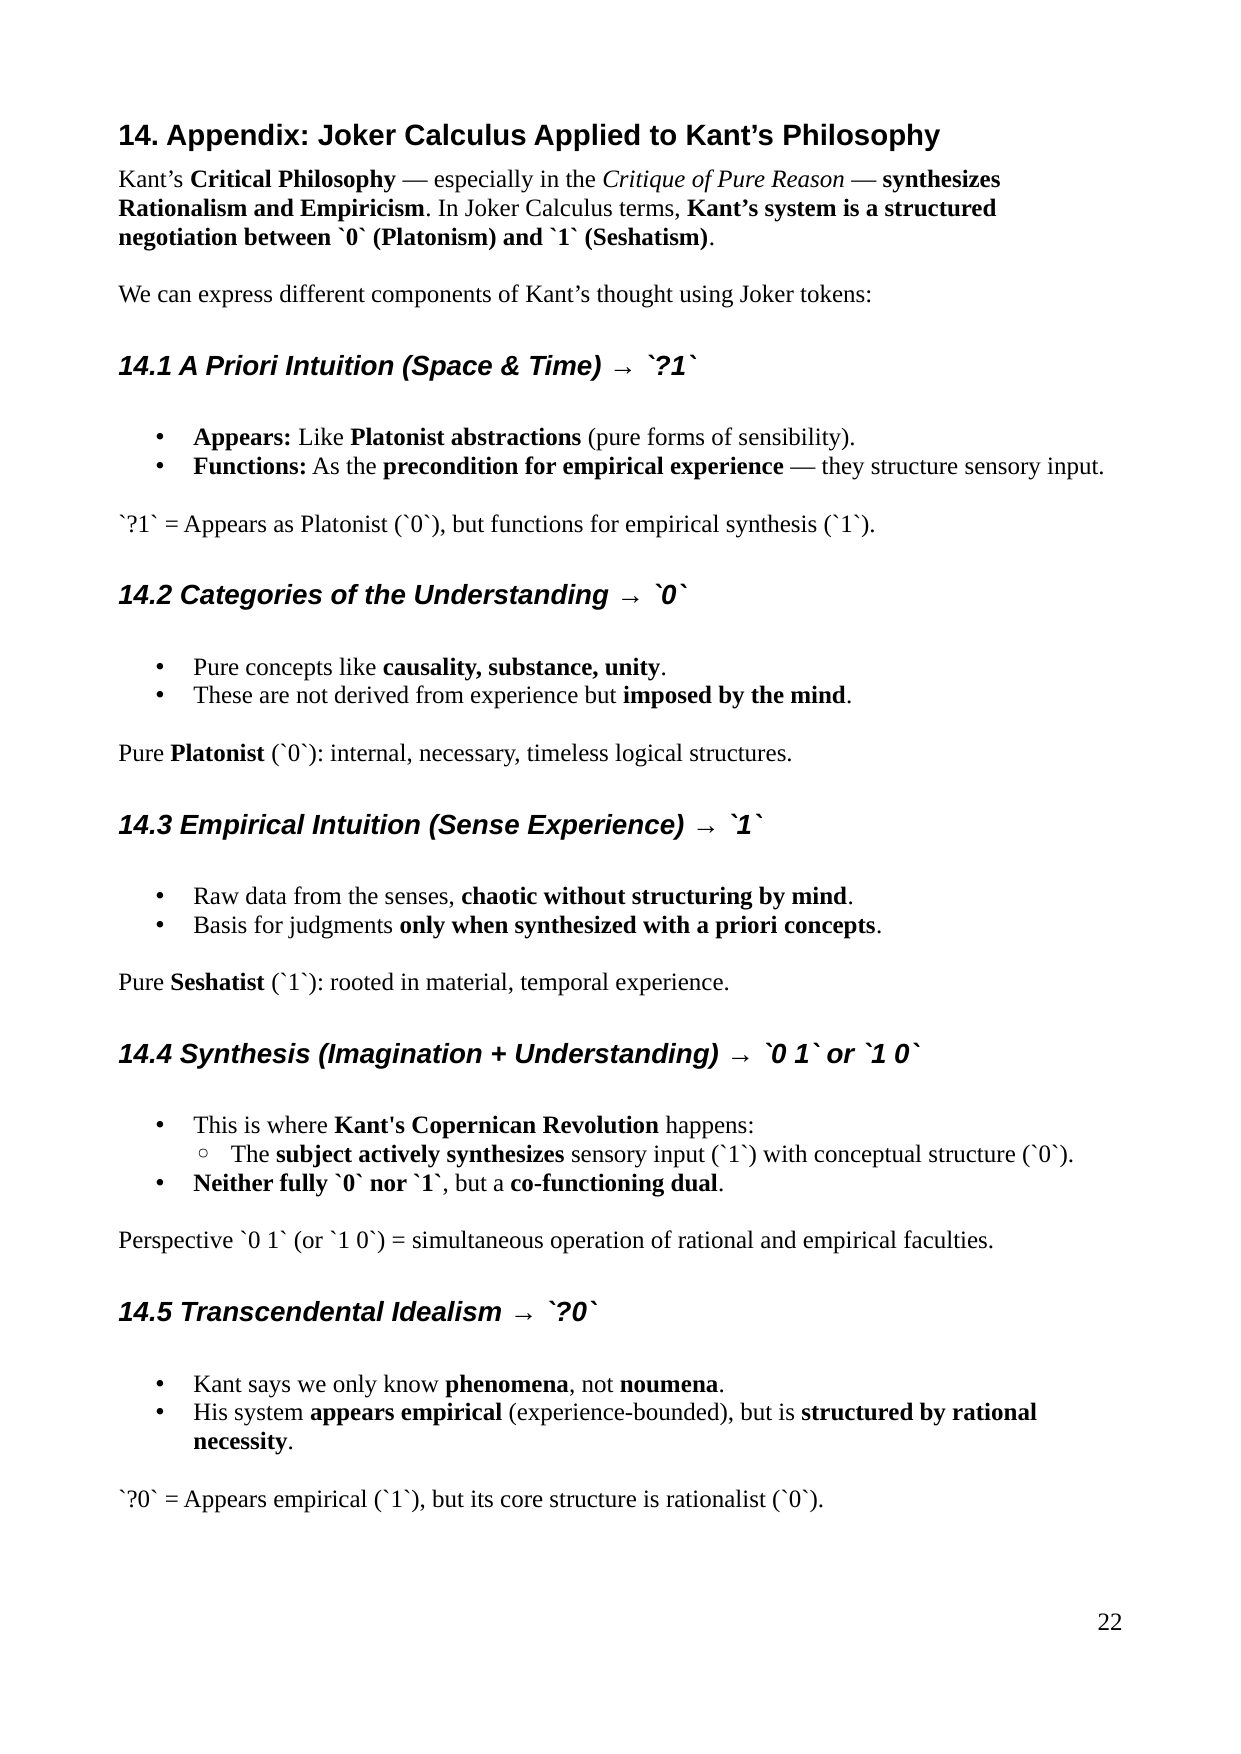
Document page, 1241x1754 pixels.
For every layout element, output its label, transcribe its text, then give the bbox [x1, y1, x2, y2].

list The subject actively synthesizes sensory input (`1`) with conceptual structure (`0`). [193, 1139, 1122, 1168]
list His system appears empirical (experience-bounded), but is structured by rational necessity. [156, 1397, 1122, 1455]
text Perspective `0 1` (or `1 0`) = simultaneous operation of rational and empirical faculties. [118, 1226, 1122, 1254]
list These are not derived from experience but imposed by the mind. [156, 681, 1122, 709]
list Basis for judgments only when synthesized with a priori concepts. [156, 910, 1122, 939]
list Raw data from the senses, chaotic without structuring by mind. [156, 881, 1122, 910]
text Pure Platonist (`0`): internal, necessary, timeless logical structures. [118, 738, 1122, 767]
subtitle 14.4 Synthesis (Imagination + Understanding) → `0 1` or `1 0` [118, 1037, 1122, 1069]
list Functions: As the precondition for empirical experience — they structure sensory input. [156, 451, 1122, 480]
text Pure Seshatist (`1`): rooted in material, temporal experience. [118, 967, 1122, 996]
list Appears: Like Platonist abstractions (pure forms of sensibility). [156, 422, 1122, 451]
subtitle 14. Appendix: Joker Calculus Applied to Kant’s Philosophy [118, 118, 1122, 152]
list Pure concepts like causality, substance, unity. [156, 652, 1122, 681]
list Kant says we only know phenomena, not noumena. [156, 1369, 1122, 1397]
text We can express different components of Kant’s thought using Joker tokens: [118, 279, 1122, 308]
text Kant’s Critical Philosophy — especially in the Critique of Pure Reason — synthesizes Rationalism and Empiricism. In Joker Calculus terms, Kant’s system is a structured negotiation between `0` (Platonism) and `1` (Seshatism). [118, 164, 1122, 251]
subtitle 14.1 A Priori Intuition (Space & Time) → `?1` [118, 349, 1122, 381]
text `?0` = Appears empirical (`1`), but its core structure is rationalist (`0`). [118, 1484, 1122, 1512]
list This is where Kant's Copernican Revolution happens: [156, 1111, 1122, 1139]
text `?1` = Appears as Platonist (`0`), but functions for empirical synthesis (`1`). [118, 509, 1122, 537]
subtitle 14.3 Empirical Intuition (Sense Experience) → `1` [118, 808, 1122, 840]
list Neither fully `0` nor `1`, but a co-functioning dual. [156, 1168, 1122, 1197]
subtitle 14.5 Transcendental Idealism → `?0` [118, 1296, 1122, 1327]
subtitle 14.2 Categories of the Understanding → `0` [118, 579, 1122, 611]
